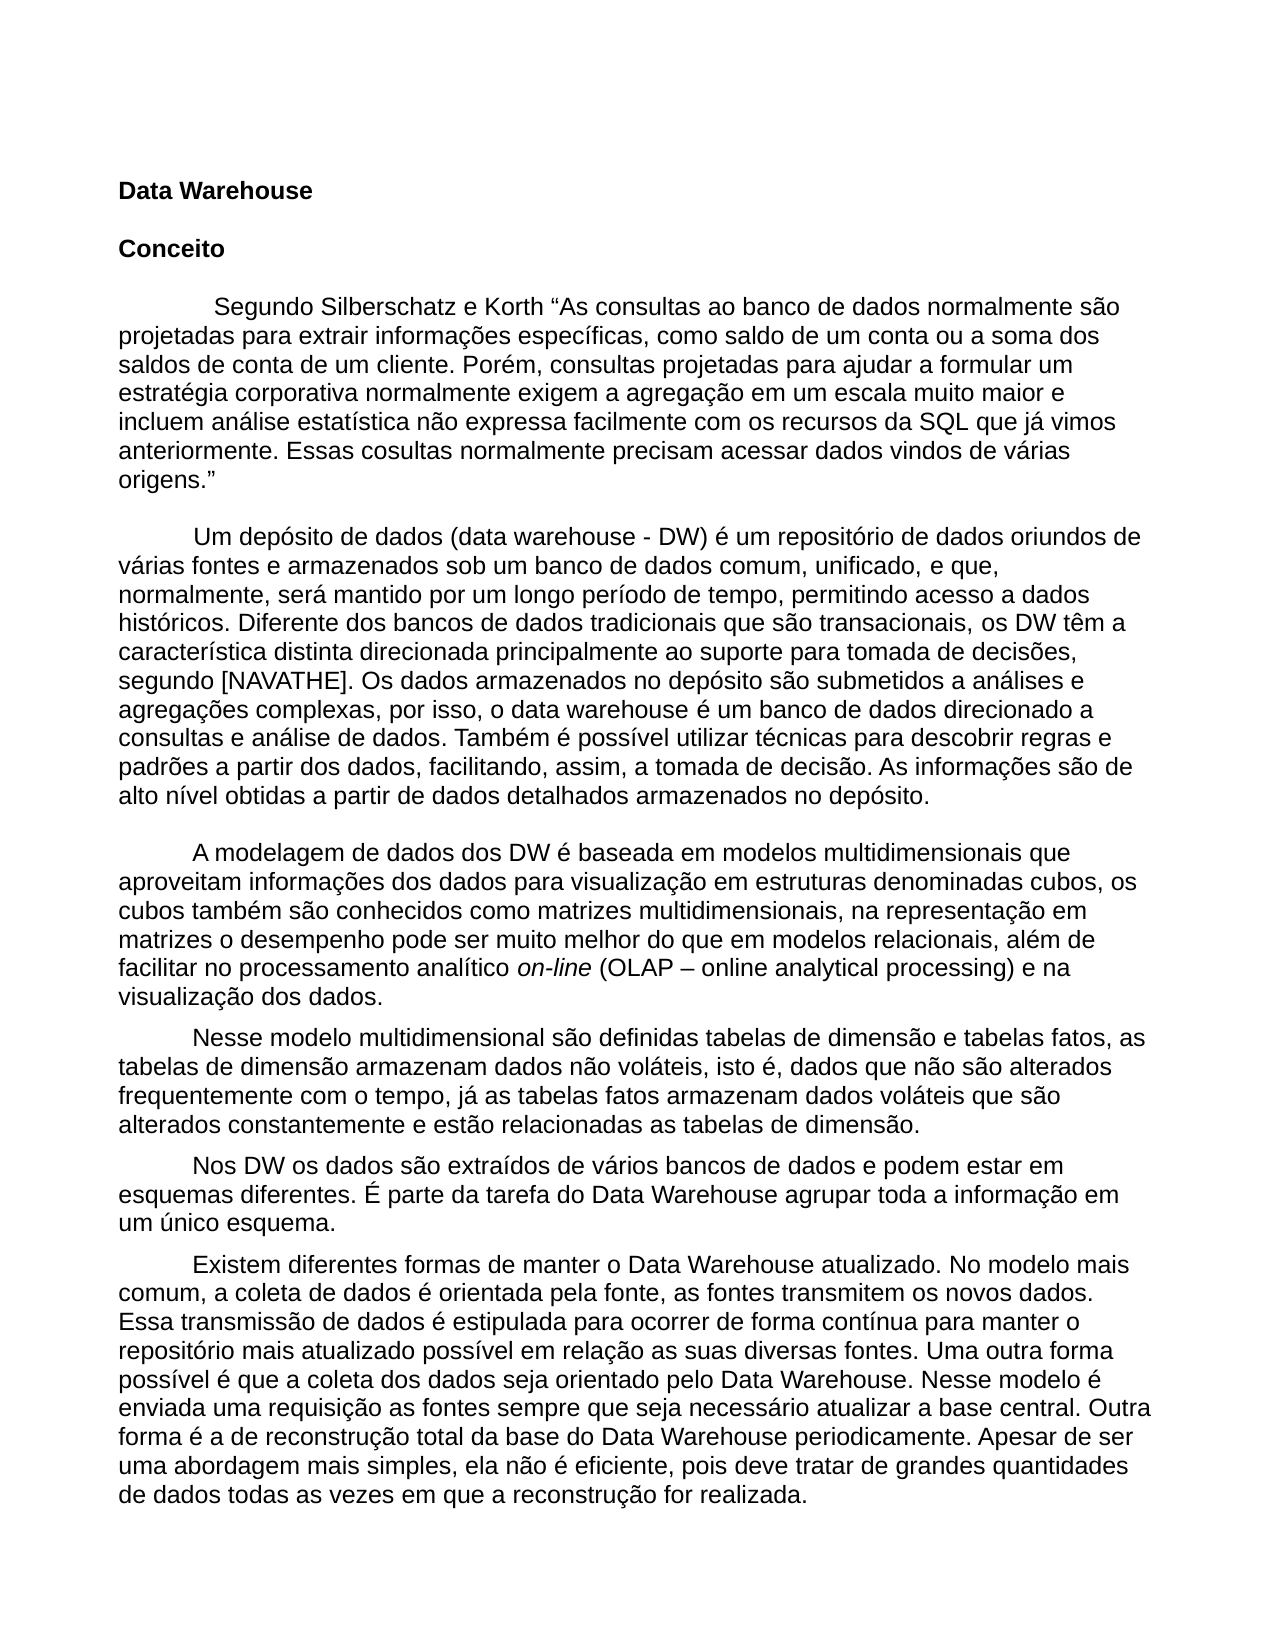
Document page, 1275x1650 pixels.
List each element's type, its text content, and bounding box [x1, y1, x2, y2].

text Existem diferentes formas de manter o Data Warehouse atualizado. No modelo mais comum, a coleta de dados é orientada pela fonte, as fontes transmitem os novos dados. Essa transmissão de dados é estipulada para ocorrer de forma contínua para manter o repositório mais atualizado possível em relação as suas diversas fontes. Uma outra forma possível é que a coleta dos dados seja orientado pelo Data Warehouse. Nesse modelo é enviada uma requisição as fontes sempre que seja necessário atualizar a base central. Outra forma é a de reconstrução total da base do Data Warehouse periodicamente. Apesar de ser uma abordagem mais simples, ela não é eficiente, pois deve tratar de grandes quantidades de dados todas as vezes em que a reconstrução for realizada. [118, 1249, 1157, 1508]
text Nos DW os dados são extraídos de vários bancos de dados e podem estar em esquemas diferentes. É parte da tarefa do Data Warehouse agrupar toda a informação em um único esquema. [118, 1151, 1157, 1237]
text Nesse modelo multidimensional são definidas tabelas de dimensão e tabelas fatos, as tabelas de dimensão armazenam dados não voláteis, isto é, dados que não são alterados frequentemente com o tempo, já as tabelas fatos armazenam dados voláteis que são alterados constantemente e estão relacionadas as tabelas de dimensão. [118, 1023, 1157, 1138]
text Um depósito de dados (data warehouse - DW) é um repositório de dados oriundos de várias fontes e armazenados sob um banco de dados comum, unificado, e que, normalmente, será mantido por um longo período de tempo, permitindo acesso a dados históricos. Diferente dos bancos de dados tradicionais que são transacionais, os DW têm a característica distinta direcionada principalmente ao suporte para tomada de decisões, segundo [NAVATHE]. Os dados armazenados no depósito são submetidos a análises e agregações complexas, por isso, o data warehouse é um banco de dados direcionado a consultas e análise de dados. Também é possível utilizar técnicas para descobrir regras e padrões a partir dos dados, facilitando, assim, a tomada de decisão. As informações são de alto nível obtidas a partir de dados detalhados armazenados no depósito. [118, 522, 1157, 809]
text Data Warehouse Conceito [118, 176, 1157, 263]
text A modelagem de dados dos DW é baseada em modelos multidimensionais que aproveitam informações dos dados para visualização em estruturas denominadas cubos, os cubos também são conhecidos como matrizes multidimensionais, na representação em matrizes o desempenho pode ser muito melhor do que em modelos relacionais, além de facilitar no processamento analítico on-line (OLAP – online analytical processing) e na visualização dos dados. [118, 838, 1157, 1011]
text Segundo Silberschatz e Korth “As consultas ao banco de dados normalmente são projetadas para extrair informações específicas, como saldo de um conta ou a soma dos saldos de conta de um cliente. Porém, consultas projetadas para ajudar a formular um estratégia corporativa normalmente exigem a agregação em um escala muito maior e incluem análise estatística não expressa facilmente com os recursos da SQL que já vimos anteriormente. Essas cosultas normalmente precisam acessar dados vindos de várias origens.” [118, 292, 1157, 493]
